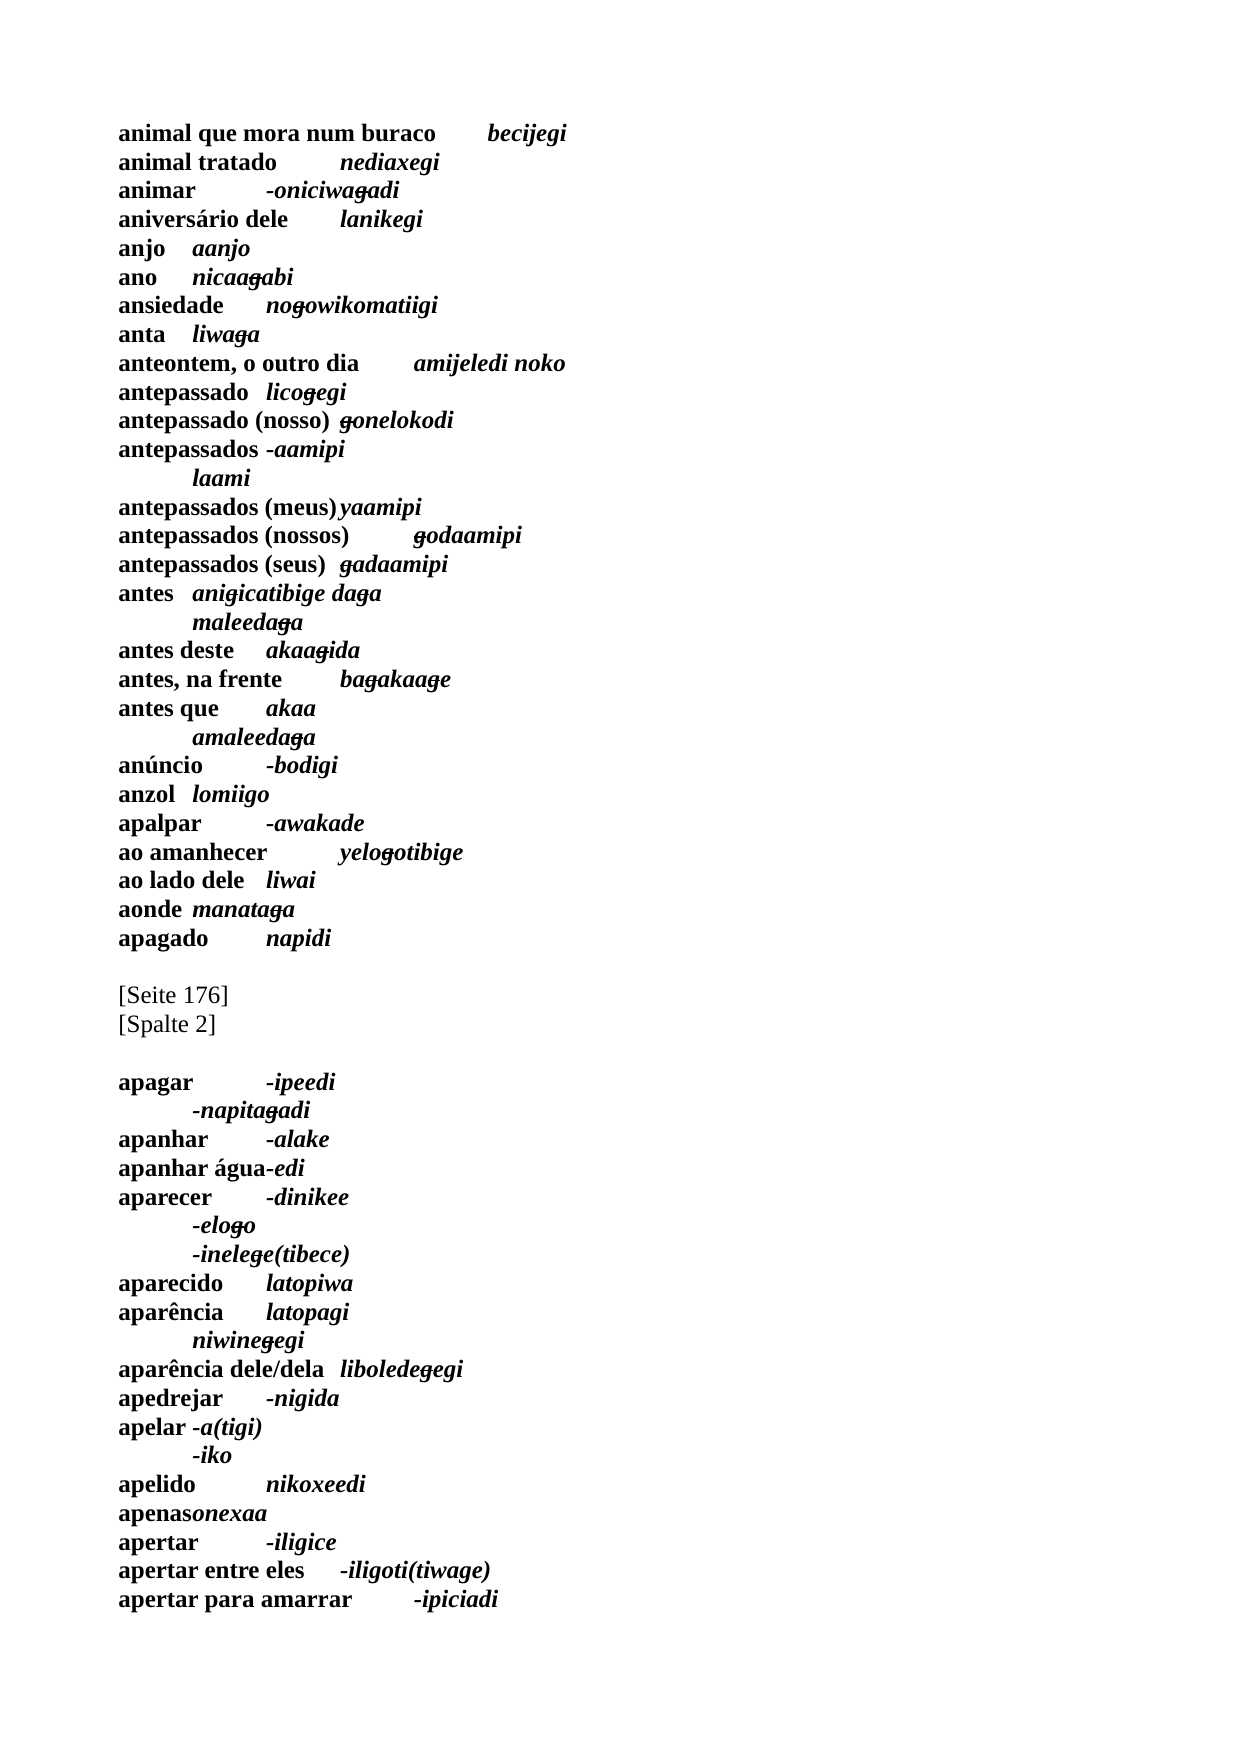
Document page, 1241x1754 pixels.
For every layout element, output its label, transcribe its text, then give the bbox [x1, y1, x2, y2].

text apedrejar -nigida [118, 1383, 1125, 1412]
text animal tratado nediaxegi [118, 147, 1125, 176]
text apertar -iligice [118, 1527, 1125, 1556]
text ansiedade nogowikomatiigi [118, 291, 1125, 319]
text anzol lomiigo [118, 779, 1125, 808]
text antepassados -aamipi [118, 434, 1125, 463]
text apelido nikoxeedi [118, 1469, 1125, 1498]
text apenas onexaa [118, 1498, 1125, 1527]
text aparecido latopiwa [118, 1268, 1125, 1297]
text animar -oniciwagadi [118, 176, 1125, 204]
text animal que mora num buraco becijegi [118, 118, 1125, 147]
text antepassado (nosso) gonelokodi [118, 406, 1125, 434]
text -inelege(tibece) [118, 1239, 1125, 1268]
text ao amanhecer yelogotibige [118, 837, 1125, 866]
text anta liwaga [118, 319, 1125, 348]
text maleedaga [118, 607, 1125, 636]
text apagar -ipeedi [118, 1067, 1125, 1096]
text apertar para amarrar -ipiciadi [118, 1584, 1125, 1613]
text antes deste akaagida [118, 636, 1125, 664]
text niwinegegi [118, 1326, 1125, 1354]
text apagado napidi [118, 923, 1125, 952]
text antepassados (meus) yaamipi [118, 492, 1125, 521]
text -elogo [118, 1211, 1125, 1239]
text apanhar água -edi [118, 1153, 1125, 1182]
text laami [118, 463, 1125, 492]
text antes anigicatibige daga [118, 578, 1125, 607]
text -napitagadi [118, 1096, 1125, 1124]
text apalpar -awakade [118, 808, 1125, 837]
text anúncio -bodigi [118, 751, 1125, 779]
text apelar -a(tigi) [118, 1412, 1125, 1441]
text aniversário dele lanikegi [118, 204, 1125, 233]
text [Seite 176] [118, 981, 1125, 1009]
text anjo aanjo [118, 233, 1125, 262]
text antepassado licogegi [118, 377, 1125, 406]
text aonde manataga [118, 894, 1125, 923]
text -iko [118, 1441, 1125, 1469]
text [Spalte 2] [118, 1009, 1125, 1038]
text aparecer -dinikee [118, 1182, 1125, 1211]
text ao lado dele liwai [118, 866, 1125, 894]
text apertar entre eles -iligoti(tiwage) [118, 1556, 1125, 1584]
text ano nicaagabi [118, 262, 1125, 291]
text aparência dele/dela liboledegegi [118, 1354, 1125, 1383]
text apanhar -alake [118, 1124, 1125, 1153]
text amaleedaga [118, 722, 1125, 751]
text antepassados (nossos) godaamipi [118, 521, 1125, 549]
text aparência latopagi [118, 1297, 1125, 1326]
text anteontem, o outro dia amijeledi noko [118, 348, 1125, 377]
text antes que akaa [118, 693, 1125, 722]
text antes, na frente bagakaage [118, 664, 1125, 693]
text antepassados (seus) gadaamipi [118, 549, 1125, 578]
